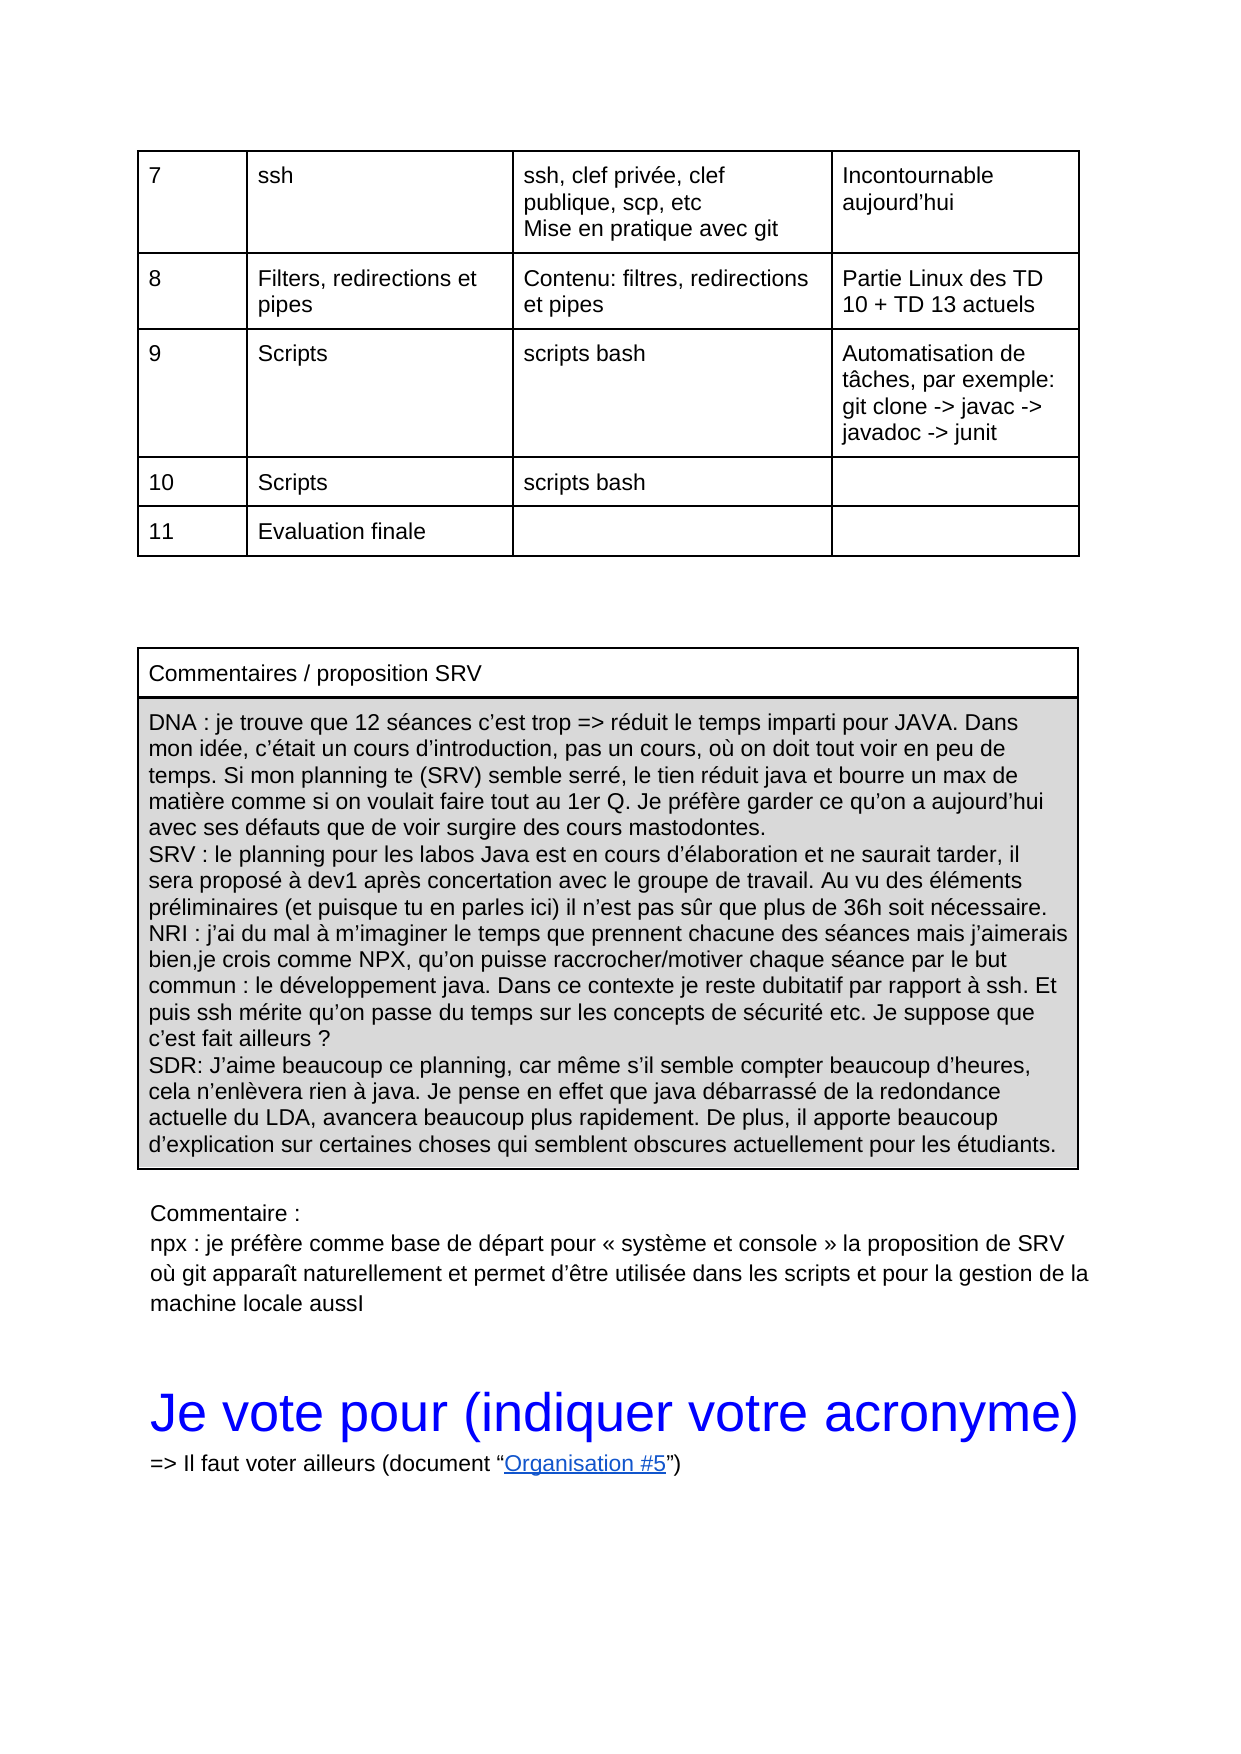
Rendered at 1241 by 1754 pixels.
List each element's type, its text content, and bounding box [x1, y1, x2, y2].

table_cell [514, 507, 831, 554]
table_cell Partie Linux des TD 10 + TD 13 actuels [833, 254, 1078, 328]
table_cell Filters, redirections et pipes [248, 254, 512, 328]
table_cell Scripts [248, 330, 512, 456]
table_cell DNA : je trouve que 12 séances c’est trop => réduit le temps imparti pour JAVA. Dans mon idée, c’était un cours d’introduction, pas un cours, où on doit tout voir en peu de temps. Si mon planning te (SRV) semble serré, le tien réduit java et bourre un max de matière comme si on voulait faire tout au 1er Q. Je préfère garder ce qu’on a aujourd’hui avec ses défauts que de voir surgire des cours mastodontes. SRV : le planning pour les labos Java est en cours d’élaboration et ne saurait tarder, il sera proposé à dev1 après concertation avec le groupe de travail. Au vu des éléments préliminaires (et puisque tu en parles ici) il n’est pas sûr que plus de 36h soit nécessaire. NRI : j’ai du mal à m’imaginer le temps que prennent chacune des séances mais j’aimerais bien,je crois comme NPX, qu’on puisse raccrocher/motiver chaque séance par le but commun : le développement java. Dans ce contexte je reste dubitatif par rapport à ssh. Et puis ssh mérite qu’on passe du temps sur les concepts de sécurité etc. Je suppose que c’est fait ailleurs ? SDR: J’aime beaucoup ce planning, car même s’il semble compter beaucoup d’heures, cela n’enlèvera rien à java. Je pense en effet que java débarrassé de la redondance actuelle du LDA, avancera beaucoup plus rapidement. De plus, il apporte beaucoup d’explication sur certaines choses qui semblent obscures actuellement pour les étudiants. [139, 699, 1077, 1167]
text => Il faut voter ailleurs (document “Organisation #5”) [150, 1449, 1090, 1476]
table_cell scripts bash [514, 458, 831, 505]
table_cell 11 [139, 507, 246, 554]
table_cell 9 [139, 330, 246, 456]
table_cell [833, 507, 1078, 554]
text npx : je préfère comme base de départ pour « système et console » la proposition de SRV où git apparaît naturellement et permet d’être utilisée dans les scripts et pour la gestion de la machine locale aussI [150, 1230, 1090, 1317]
table_cell Scripts [248, 458, 512, 505]
title Je vote pour (indiquer votre acronyme) [150, 1381, 1090, 1443]
table_cell Incontournable aujourd’hui [833, 152, 1078, 252]
table_cell Contenu: filtres, redirections et pipes [514, 254, 831, 328]
table_cell ssh [248, 152, 512, 252]
table_cell Automatisation de tâches, par exemple: git clone -> javac -> javadoc -> junit [833, 330, 1078, 456]
text Commentaire : [150, 1200, 1090, 1226]
table_cell ssh, clef privée, clef publique, scp, etc Mise en pratique avec git [514, 152, 831, 252]
table_cell Evaluation finale [248, 507, 512, 554]
table_cell 7 [139, 152, 246, 252]
table_cell scripts bash [514, 330, 831, 456]
table_cell [833, 458, 1078, 505]
table_cell 8 [139, 254, 246, 328]
table_cell 10 [139, 458, 246, 505]
table_header Commentaires / proposition SRV [139, 649, 1077, 696]
